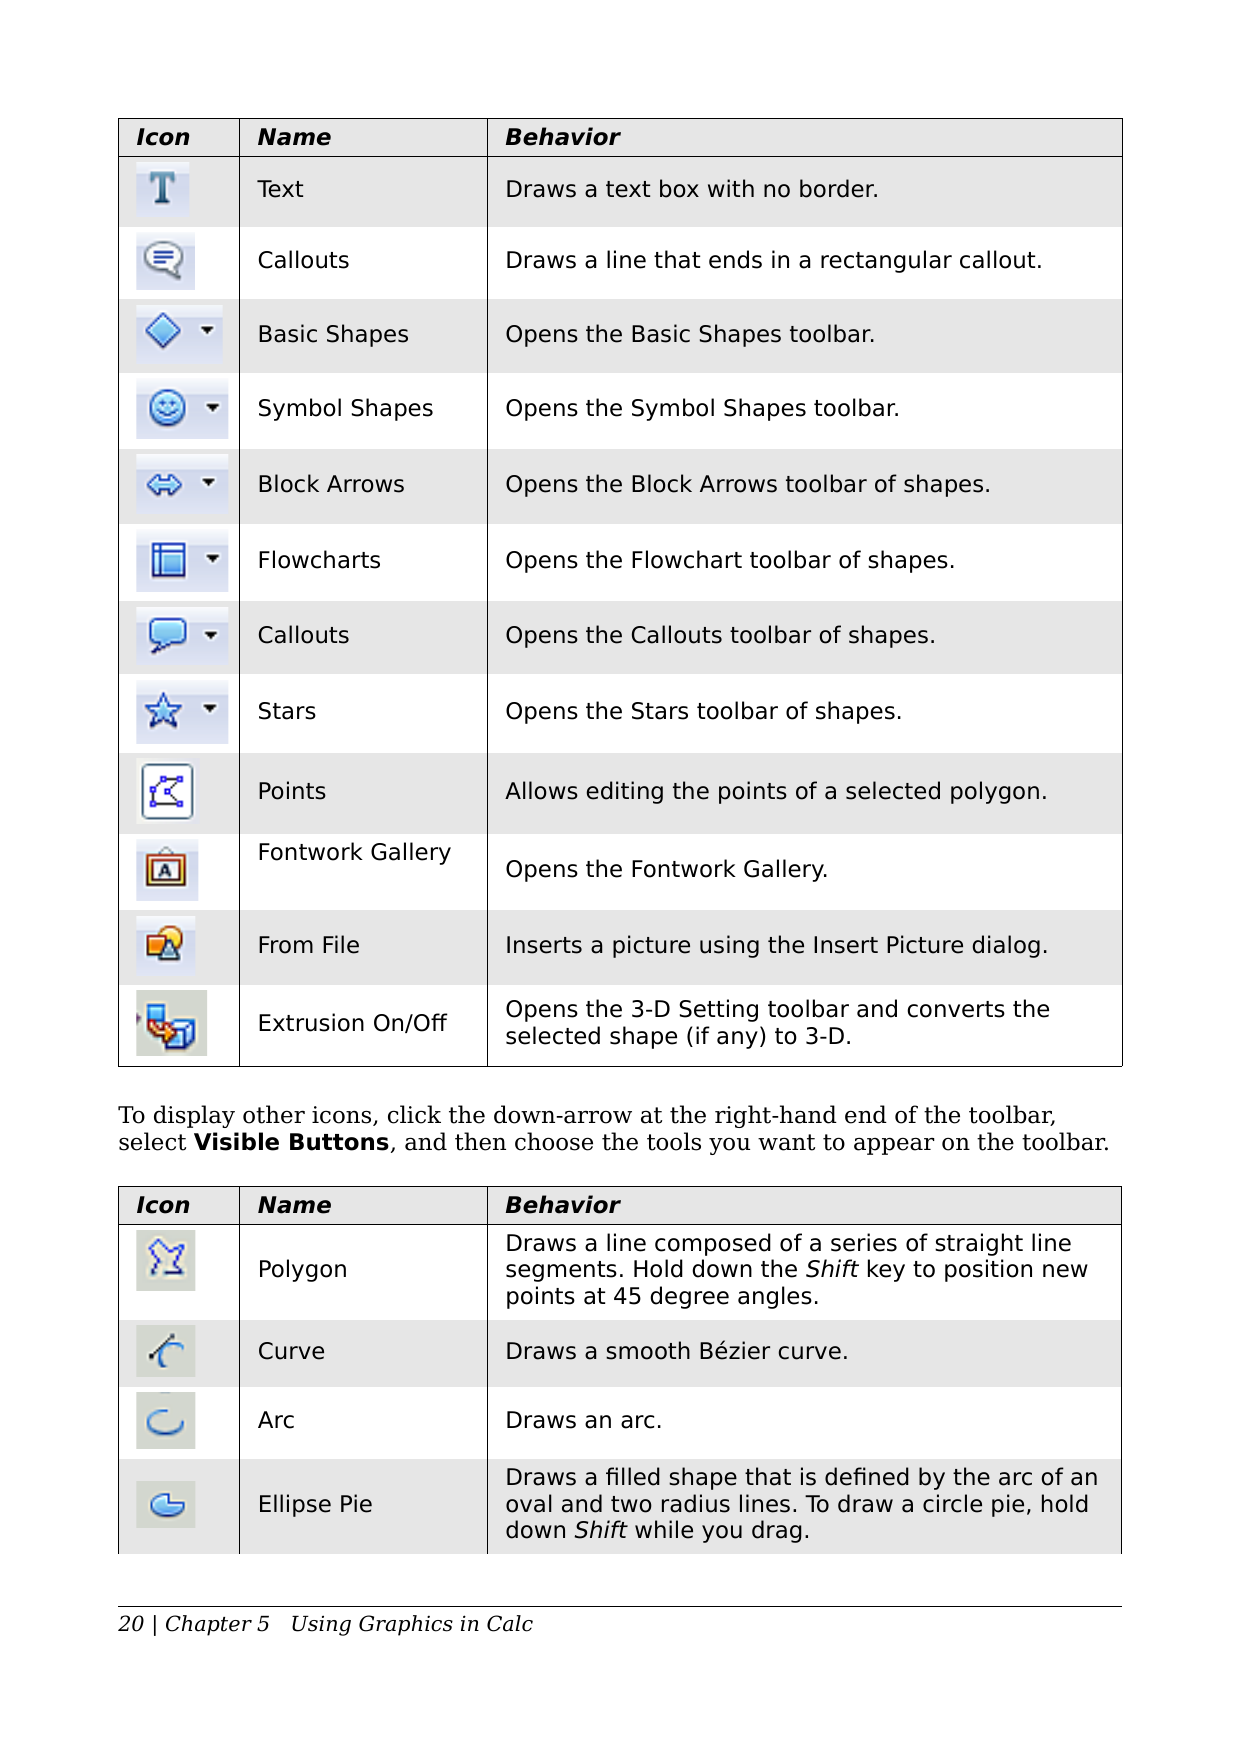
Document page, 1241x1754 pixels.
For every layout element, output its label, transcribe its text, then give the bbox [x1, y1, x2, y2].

table_cell Basic Shapes [240, 299, 487, 373]
picture [136, 232, 195, 290]
table_cell [119, 1387, 239, 1459]
table_cell [119, 449, 239, 524]
table_cell [119, 1459, 239, 1554]
table_cell Polygon [240, 1225, 487, 1320]
table_cell [119, 524, 239, 601]
table_cell From File [240, 910, 487, 985]
table_header Name [240, 1187, 487, 1224]
table_cell Opens the Block Arrows toolbar of shapes. [488, 449, 1122, 524]
table_cell Points [240, 753, 487, 834]
table_cell Draws a smooth Bézier curve. [488, 1320, 1121, 1387]
picture [136, 758, 200, 824]
table_cell Opens the Flowchart toolbar of shapes. [488, 524, 1122, 601]
picture [136, 990, 208, 1056]
table_cell Callouts [240, 227, 487, 299]
table_header Icon [119, 1187, 239, 1224]
table_cell [119, 834, 239, 910]
table_header Name [240, 119, 487, 156]
table_cell Symbol Shapes [240, 373, 487, 448]
text To display other icons, click the down-arrow at the right-hand end of the toolbar, select Visible Buttons, and then choose the tools you want to appear on the toolbar. [118, 1102, 1122, 1156]
table_cell Flowcharts [240, 524, 487, 601]
picture [136, 839, 199, 901]
table_cell [119, 157, 239, 227]
table_cell Draws a line composed of a series of straight line segments. Hold down the Shift key to position new points at 45 degree angles. [488, 1225, 1121, 1320]
picture [136, 680, 229, 744]
table_cell Draws a line that ends in a rectangular callout. [488, 227, 1122, 299]
table_cell Opens the Basic Shapes toolbar. [488, 299, 1122, 373]
table_cell [119, 674, 239, 753]
picture [136, 454, 229, 514]
table_cell Curve [240, 1320, 487, 1387]
table_cell Ellipse Pie [240, 1459, 487, 1554]
table_cell Stars [240, 674, 487, 753]
table_cell [119, 227, 239, 299]
table_cell Text [240, 157, 487, 227]
table_cell [119, 299, 239, 373]
table_cell Opens the 3-D Setting toolbar and converts the selected shape (if any) to 3-D. [488, 985, 1122, 1066]
table_cell Draws a filled shape that is defined by the arc of an oval and two radius lines. To draw a circle pie, hold down Shift while you drag. [488, 1459, 1121, 1554]
table_header Behavior [488, 119, 1122, 156]
table_cell [119, 1225, 239, 1320]
picture [136, 607, 229, 665]
table_cell [119, 1320, 239, 1387]
picture [136, 378, 229, 439]
picture [136, 529, 229, 592]
table_cell Draws an arc. [488, 1387, 1121, 1459]
picture [136, 1230, 196, 1291]
picture [136, 1325, 196, 1377]
picture [136, 916, 196, 976]
table_cell [119, 985, 239, 1066]
picture [136, 1392, 196, 1449]
table_cell Allows editing the points of a selected polygon. [488, 753, 1122, 834]
table_cell Opens the Callouts toolbar of shapes. [488, 601, 1122, 674]
table_cell [119, 373, 239, 448]
picture [136, 305, 223, 364]
table_cell Inserts a picture using the Insert Picture dialog. [488, 910, 1122, 985]
table_cell [119, 753, 239, 834]
table_cell Arc [240, 1387, 487, 1459]
table_cell Opens the Fontwork Gallery. [488, 834, 1122, 910]
table_cell Callouts [240, 601, 487, 674]
table_cell Opens the Symbol Shapes toolbar. [488, 373, 1122, 448]
table_header Behavior [488, 1187, 1121, 1224]
table_cell [119, 601, 239, 674]
table_cell Opens the Stars toolbar of shapes. [488, 674, 1122, 753]
table_cell Fontwork Gallery [240, 834, 487, 910]
table_cell Block Arrows [240, 449, 487, 524]
table_header Icon [119, 119, 239, 156]
table_cell Extrusion On/Off [240, 985, 487, 1066]
picture [136, 1481, 196, 1528]
picture [136, 162, 190, 217]
table_cell [119, 910, 239, 985]
table_cell Draws a text box with no border. [488, 157, 1122, 227]
